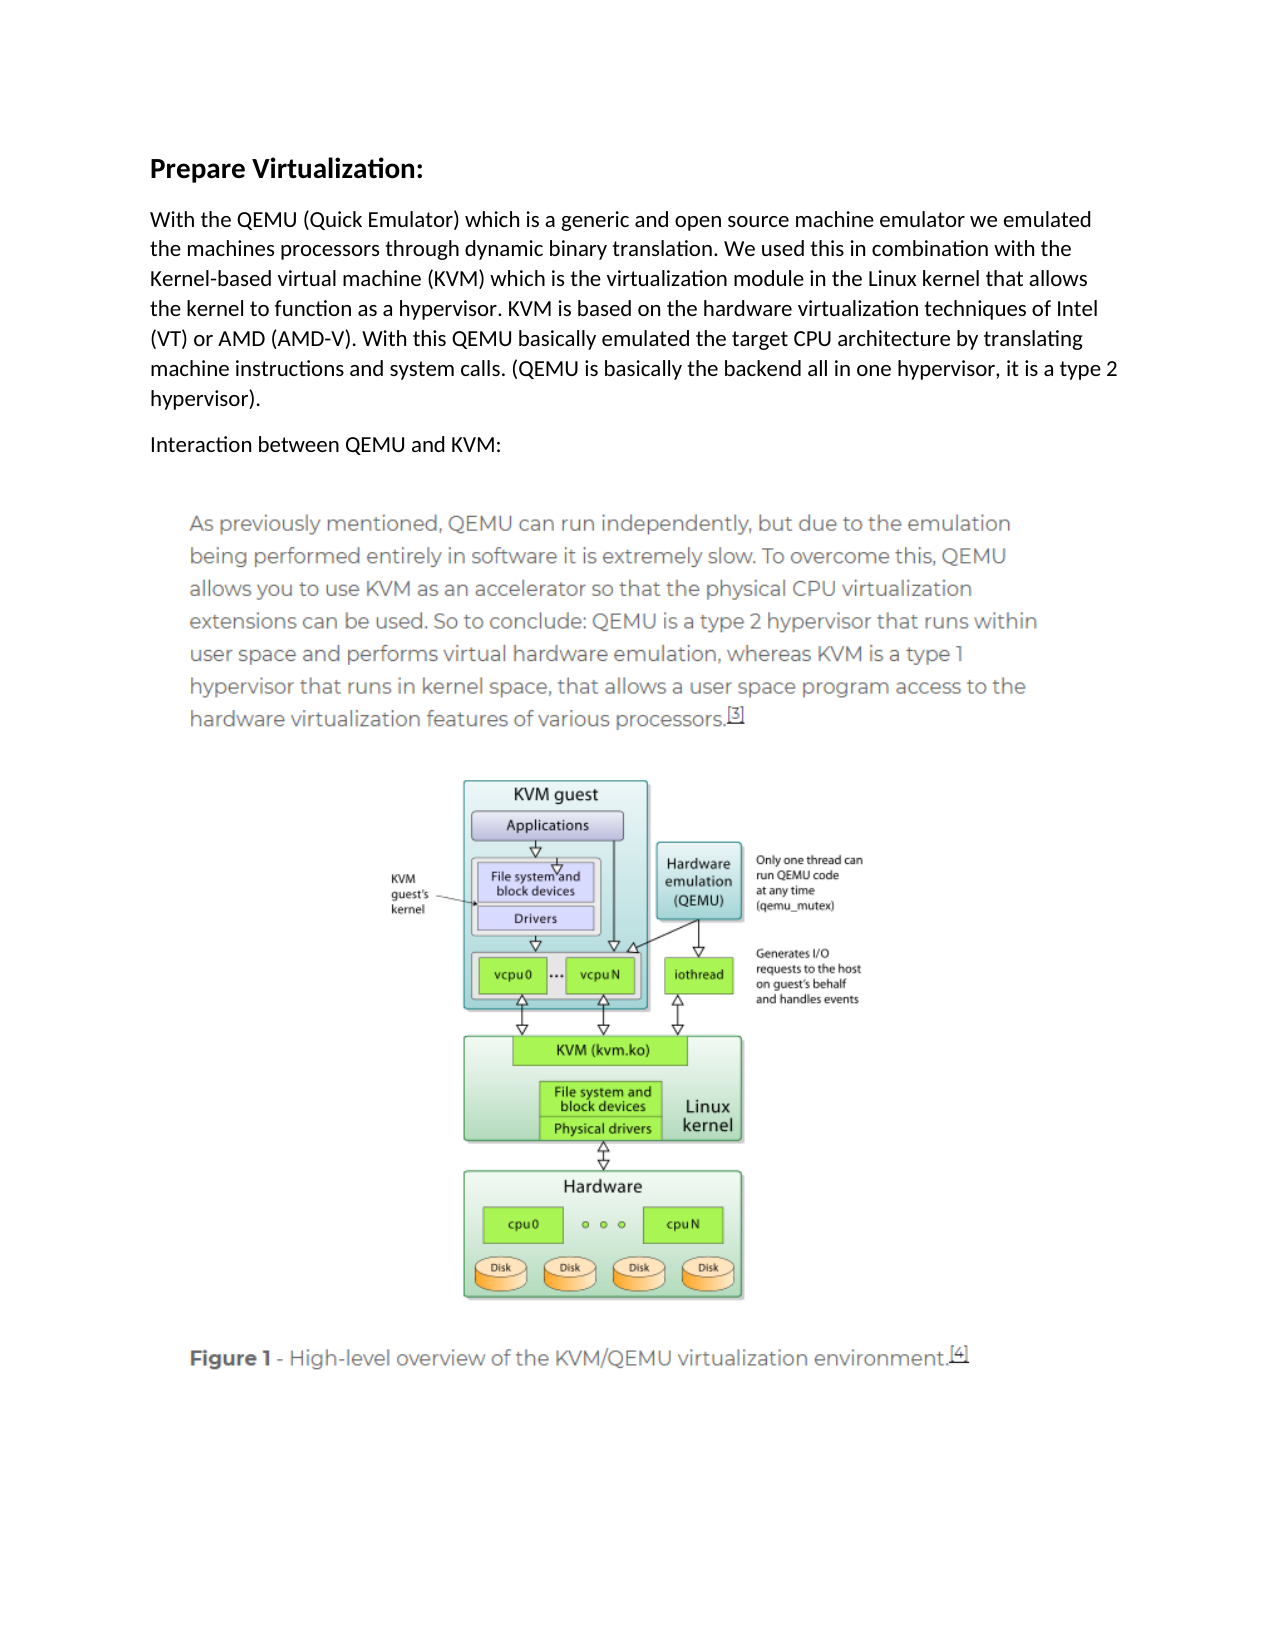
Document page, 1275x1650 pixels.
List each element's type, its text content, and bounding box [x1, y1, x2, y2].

text With the QEMU (Quick Emulator) which is a generic and open source machine emulator we emulated the machines processors through dynamic binary translation. We used this in combination with the Kernel-based virtual machine (KVM) which is the virtualization module in the Linux kernel that allows the kernel to function as a hypervisor. KVM is based on the hardware virtualization techniques of Intel (VT) or AMD (AMD-V). With this QEMU basically emulated the target CPU architecture by translating machine instructions and system calls. (QEMU is basically the backend all in one hypervisor, it is a type 2 hypervisor). [150, 205, 1125, 412]
text Interaction between QEMU and KVM: [150, 431, 1125, 459]
text Prepare Virtualization: [150, 150, 1125, 186]
